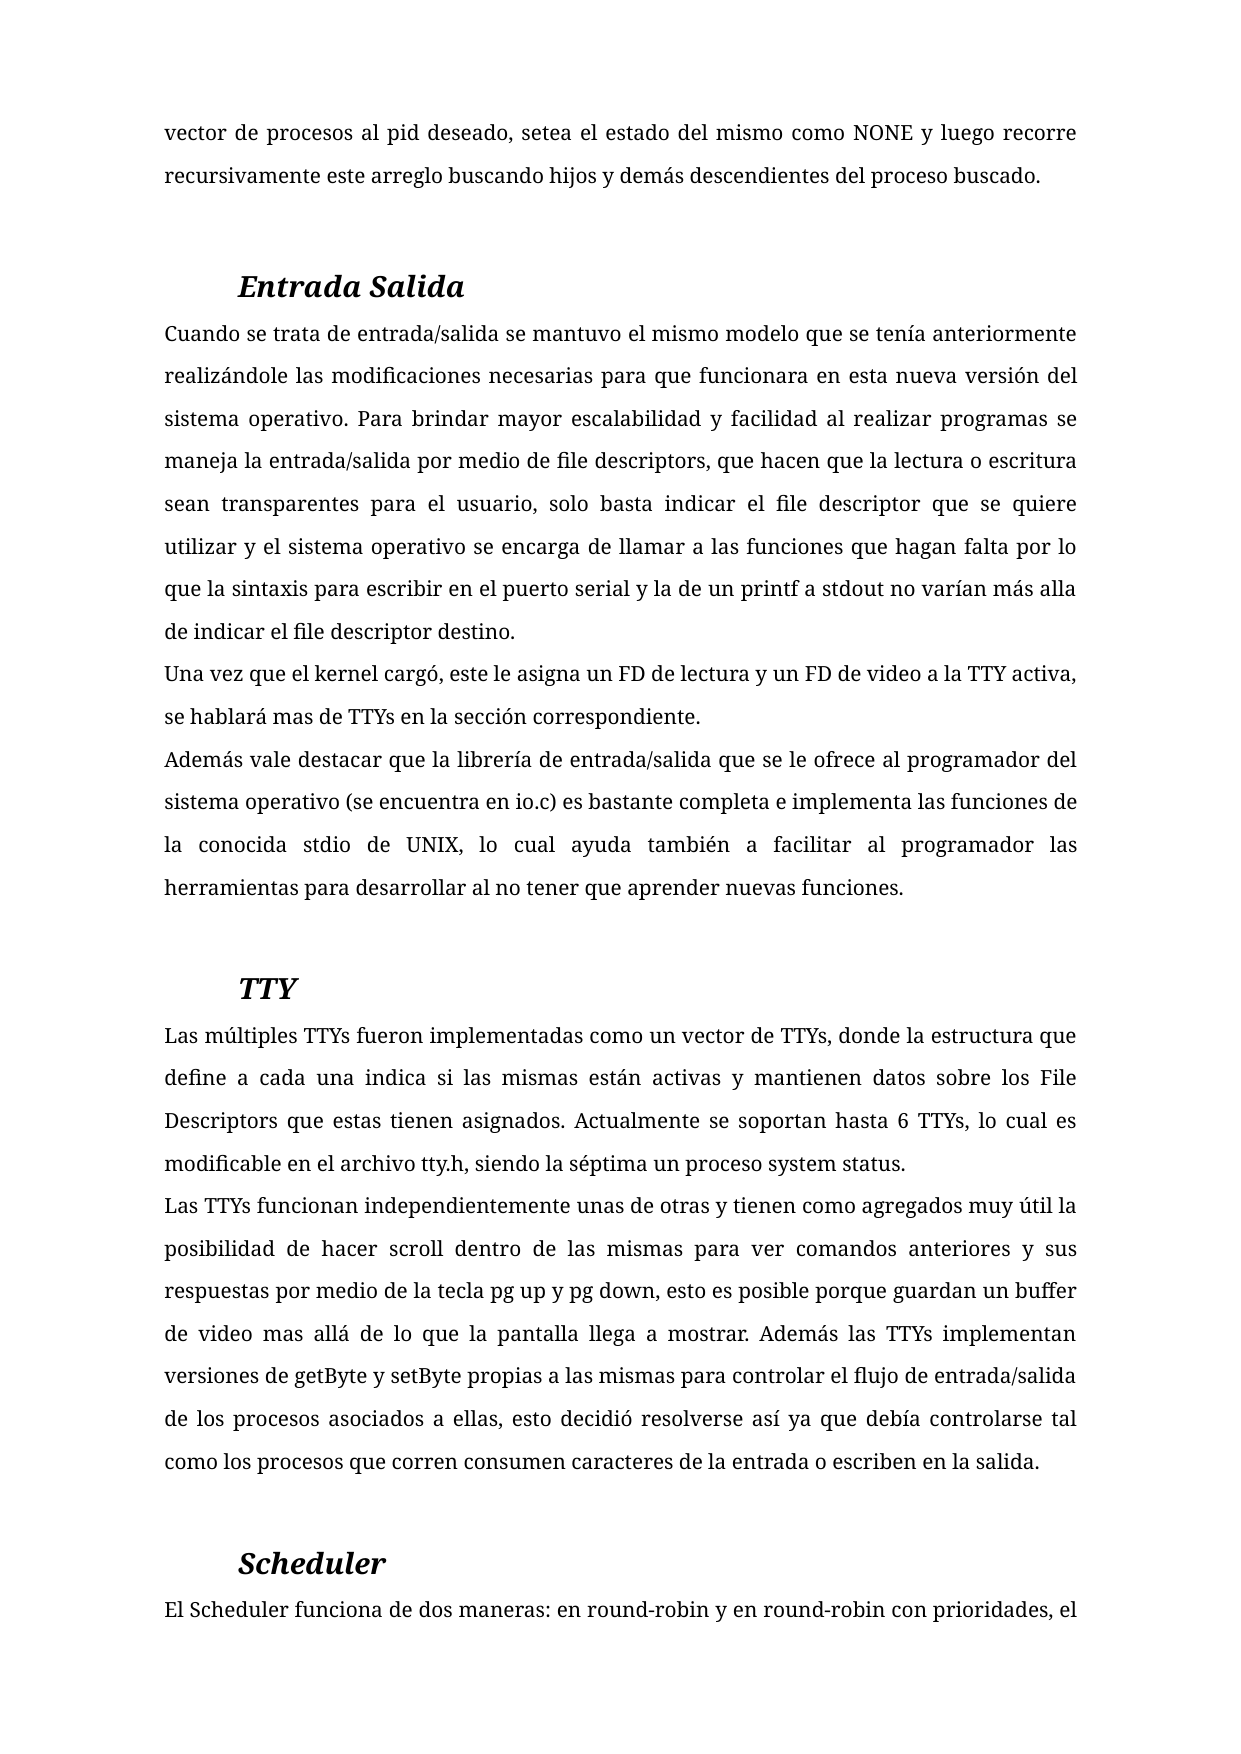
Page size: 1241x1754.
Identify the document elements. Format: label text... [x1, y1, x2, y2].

text El Scheduler funciona de dos maneras: en round-robin y en round-robin con prioridades, el [164, 1595, 1078, 1623]
text Las múltiples TTYs fueron implementadas como un vector de TTYs, donde la estructura que define a cada una indica si las mismas están activas y mantienen datos sobre los File Descriptors que estas tienen asignados. Actualmente se soportan hasta 6 TTYs, lo cual es modificable en el archivo tty.h, siendo la séptima un proceso system status. [164, 1021, 1078, 1177]
subtitle Entrada Salida [238, 267, 1078, 306]
text Una vez que el kernel cargó, este le asigna un FD de lectura y un FD de video a la TTY activa, se hablará mas de TTYs en la sección correspondiente. [164, 659, 1078, 731]
subtitle TTY [238, 969, 1078, 1008]
text Cuando se trata de entrada/salida se mantuvo el mismo modelo que se tenía anteriormente realizándole las modificaciones necesarias para que funcionara en esta nueva versión del sistema operativo. Para brindar mayor escalabilidad y facilidad al realizar programas se maneja la entrada/salida por medio de file descriptors, que hacen que la lectura o escritura sean transparentes para el usuario, solo basta indicar el file descriptor que se quiere utilizar y el sistema operativo se encarga de llamar a las funciones que hagan falta por lo que la sintaxis para escribir en el puerto serial y la de un printf a stdout no varían más alla de indicar el file descriptor destino. [164, 319, 1078, 645]
text Las TTYs funcionan independientemente unas de otras y tienen como agregados muy útil la posibilidad de hacer scroll dentro de las mismas para ver comandos anteriores y sus respuestas por medio de la tecla pg up y pg down, esto es posible porque guardan un buffer de video mas allá de lo que la pantalla llega a mostrar. Además las TTYs implementan versiones de getByte y setByte propias a las mismas para controlar el flujo de entrada/salida de los procesos asociados a ellas, esto decidió resolverse así ya que debía controlarse tal como los procesos que corren consumen caracteres de la entrada o escriben en la salida. [164, 1191, 1078, 1475]
subtitle Scheduler [238, 1543, 1078, 1583]
text Además vale destacar que la librería de entrada/salida que se le ofrece al programador del sistema operativo (se encuentra en io.c) es bastante completa e implementa las funciones de la conocida stdio de UNIX, lo cual ayuda también a facilitar al programador las herramientas para desarrollar al no tener que aprender nuevas funciones. [164, 745, 1078, 901]
text vector de procesos al pid deseado, setea el estado del mismo como NONE y luego recorre recursivamente este arreglo buscando hijos y demás descendientes del proceso buscado. [164, 118, 1078, 189]
